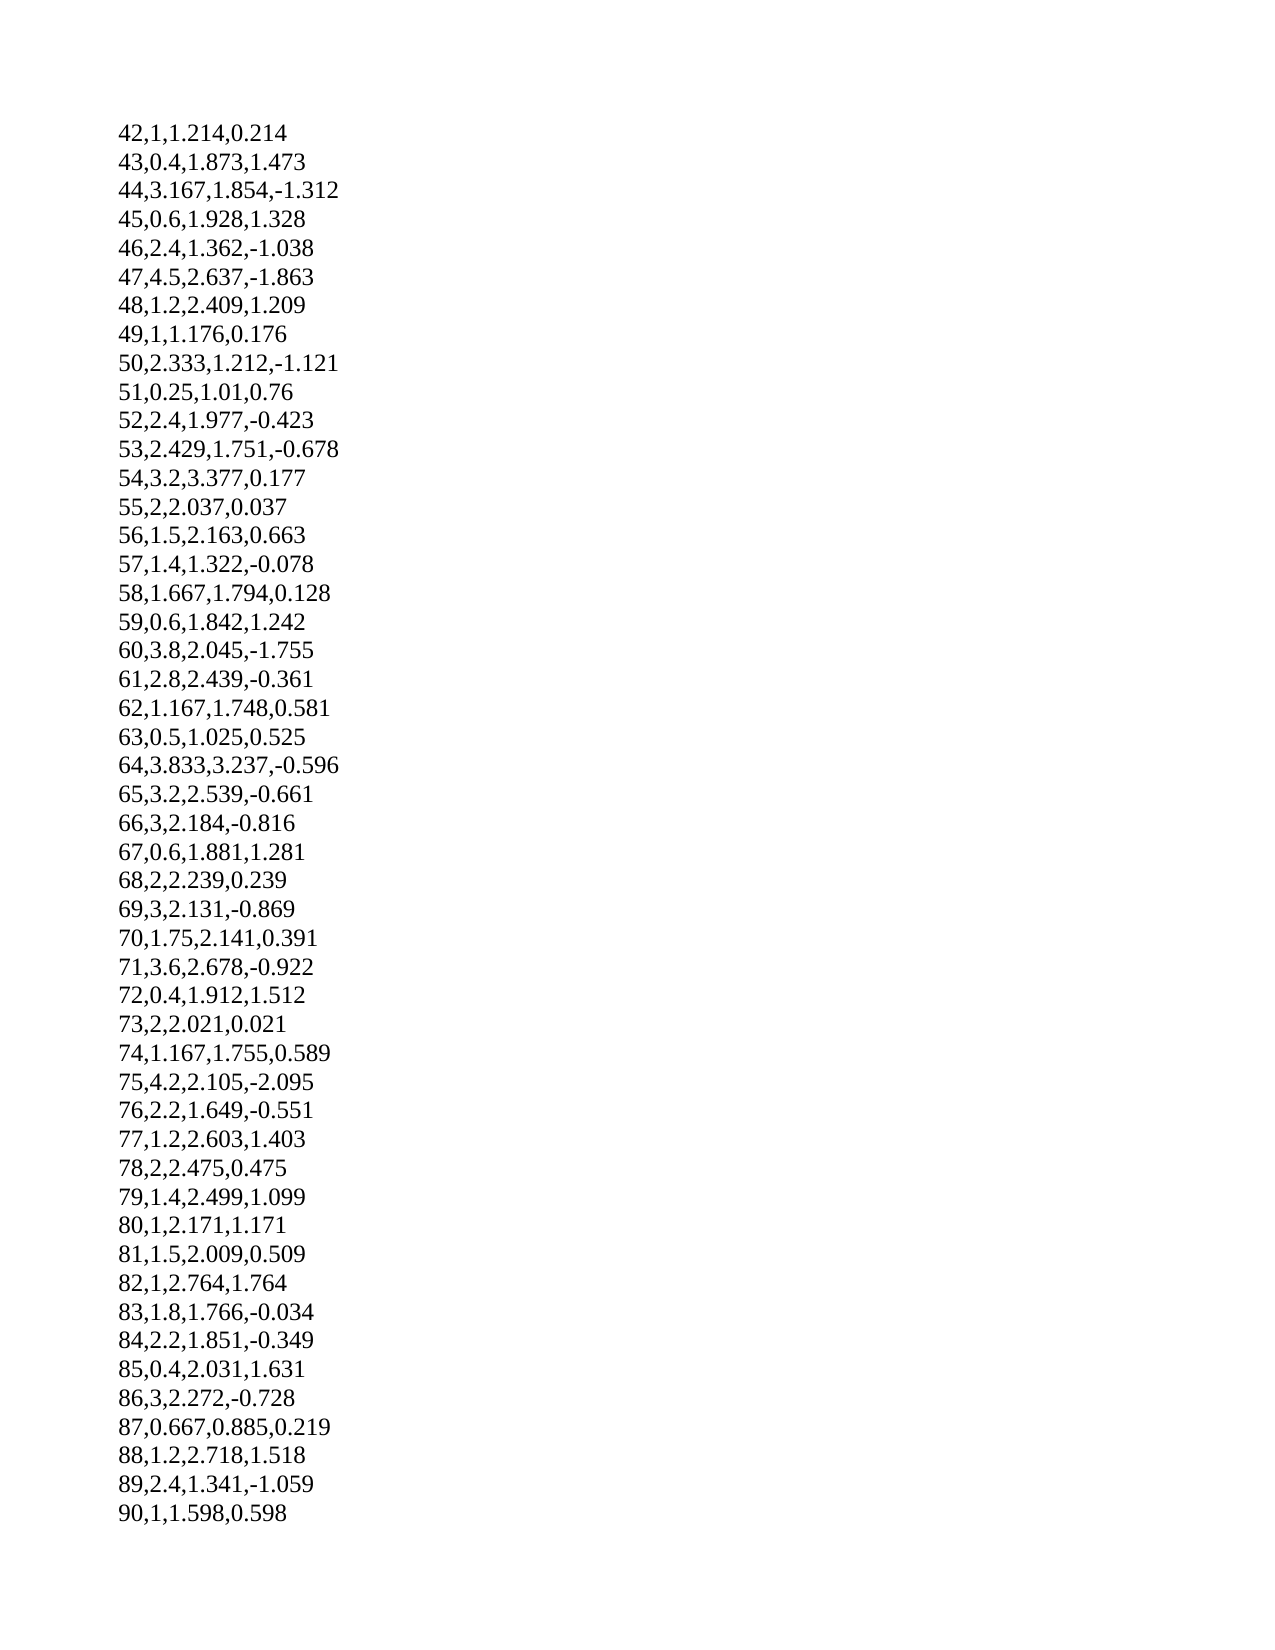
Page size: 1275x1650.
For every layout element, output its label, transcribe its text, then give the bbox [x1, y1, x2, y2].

text 67,0.6,1.881,1.281 [118, 837, 1157, 866]
text 51,0.25,1.01,0.76 [118, 377, 1157, 406]
text 52,2.4,1.977,-0.423 [118, 406, 1157, 434]
text 49,1,1.176,0.176 [118, 319, 1157, 348]
text 70,1.75,2.141,0.391 [118, 923, 1157, 952]
text 63,0.5,1.025,0.525 [118, 722, 1157, 751]
text 47,4.5,2.637,-1.863 [118, 262, 1157, 291]
text 89,2.4,1.341,-1.059 [118, 1469, 1157, 1498]
text 73,2,2.021,0.021 [118, 1009, 1157, 1038]
text 57,1.4,1.322,-0.078 [118, 549, 1157, 578]
text 50,2.333,1.212,-1.121 [118, 348, 1157, 377]
text 82,1,2.764,1.764 [118, 1268, 1157, 1297]
text 76,2.2,1.649,-0.551 [118, 1096, 1157, 1124]
text 74,1.167,1.755,0.589 [118, 1038, 1157, 1067]
text 61,2.8,2.439,-0.361 [118, 664, 1157, 693]
text 90,1,1.598,0.598 [118, 1498, 1157, 1527]
text 59,0.6,1.842,1.242 [118, 607, 1157, 636]
text 66,3,2.184,-0.816 [118, 808, 1157, 837]
text 78,2,2.475,0.475 [118, 1153, 1157, 1182]
text 56,1.5,2.163,0.663 [118, 521, 1157, 549]
text 80,1,2.171,1.171 [118, 1211, 1157, 1239]
text 64,3.833,3.237,-0.596 [118, 751, 1157, 779]
text 55,2,2.037,0.037 [118, 492, 1157, 521]
text 58,1.667,1.794,0.128 [118, 578, 1157, 607]
text 86,3,2.272,-0.728 [118, 1383, 1157, 1412]
text 79,1.4,2.499,1.099 [118, 1182, 1157, 1211]
text 46,2.4,1.362,-1.038 [118, 233, 1157, 262]
text 85,0.4,2.031,1.631 [118, 1354, 1157, 1383]
text 45,0.6,1.928,1.328 [118, 204, 1157, 233]
text 54,3.2,3.377,0.177 [118, 463, 1157, 492]
text 53,2.429,1.751,-0.678 [118, 434, 1157, 463]
text 65,3.2,2.539,-0.661 [118, 779, 1157, 808]
text 87,0.667,0.885,0.219 [118, 1412, 1157, 1441]
text 88,1.2,2.718,1.518 [118, 1441, 1157, 1469]
text 72,0.4,1.912,1.512 [118, 981, 1157, 1009]
text 42,1,1.214,0.214 [118, 118, 1157, 147]
text 81,1.5,2.009,0.509 [118, 1239, 1157, 1268]
text 77,1.2,2.603,1.403 [118, 1124, 1157, 1153]
text 75,4.2,2.105,-2.095 [118, 1067, 1157, 1096]
text 48,1.2,2.409,1.209 [118, 291, 1157, 319]
text 71,3.6,2.678,-0.922 [118, 952, 1157, 981]
text 83,1.8,1.766,-0.034 [118, 1297, 1157, 1326]
text 68,2,2.239,0.239 [118, 866, 1157, 894]
text 84,2.2,1.851,-0.349 [118, 1326, 1157, 1354]
text 62,1.167,1.748,0.581 [118, 693, 1157, 722]
text 60,3.8,2.045,-1.755 [118, 636, 1157, 664]
text 43,0.4,1.873,1.473 [118, 147, 1157, 176]
text 69,3,2.131,-0.869 [118, 894, 1157, 923]
text 44,3.167,1.854,-1.312 [118, 176, 1157, 204]
